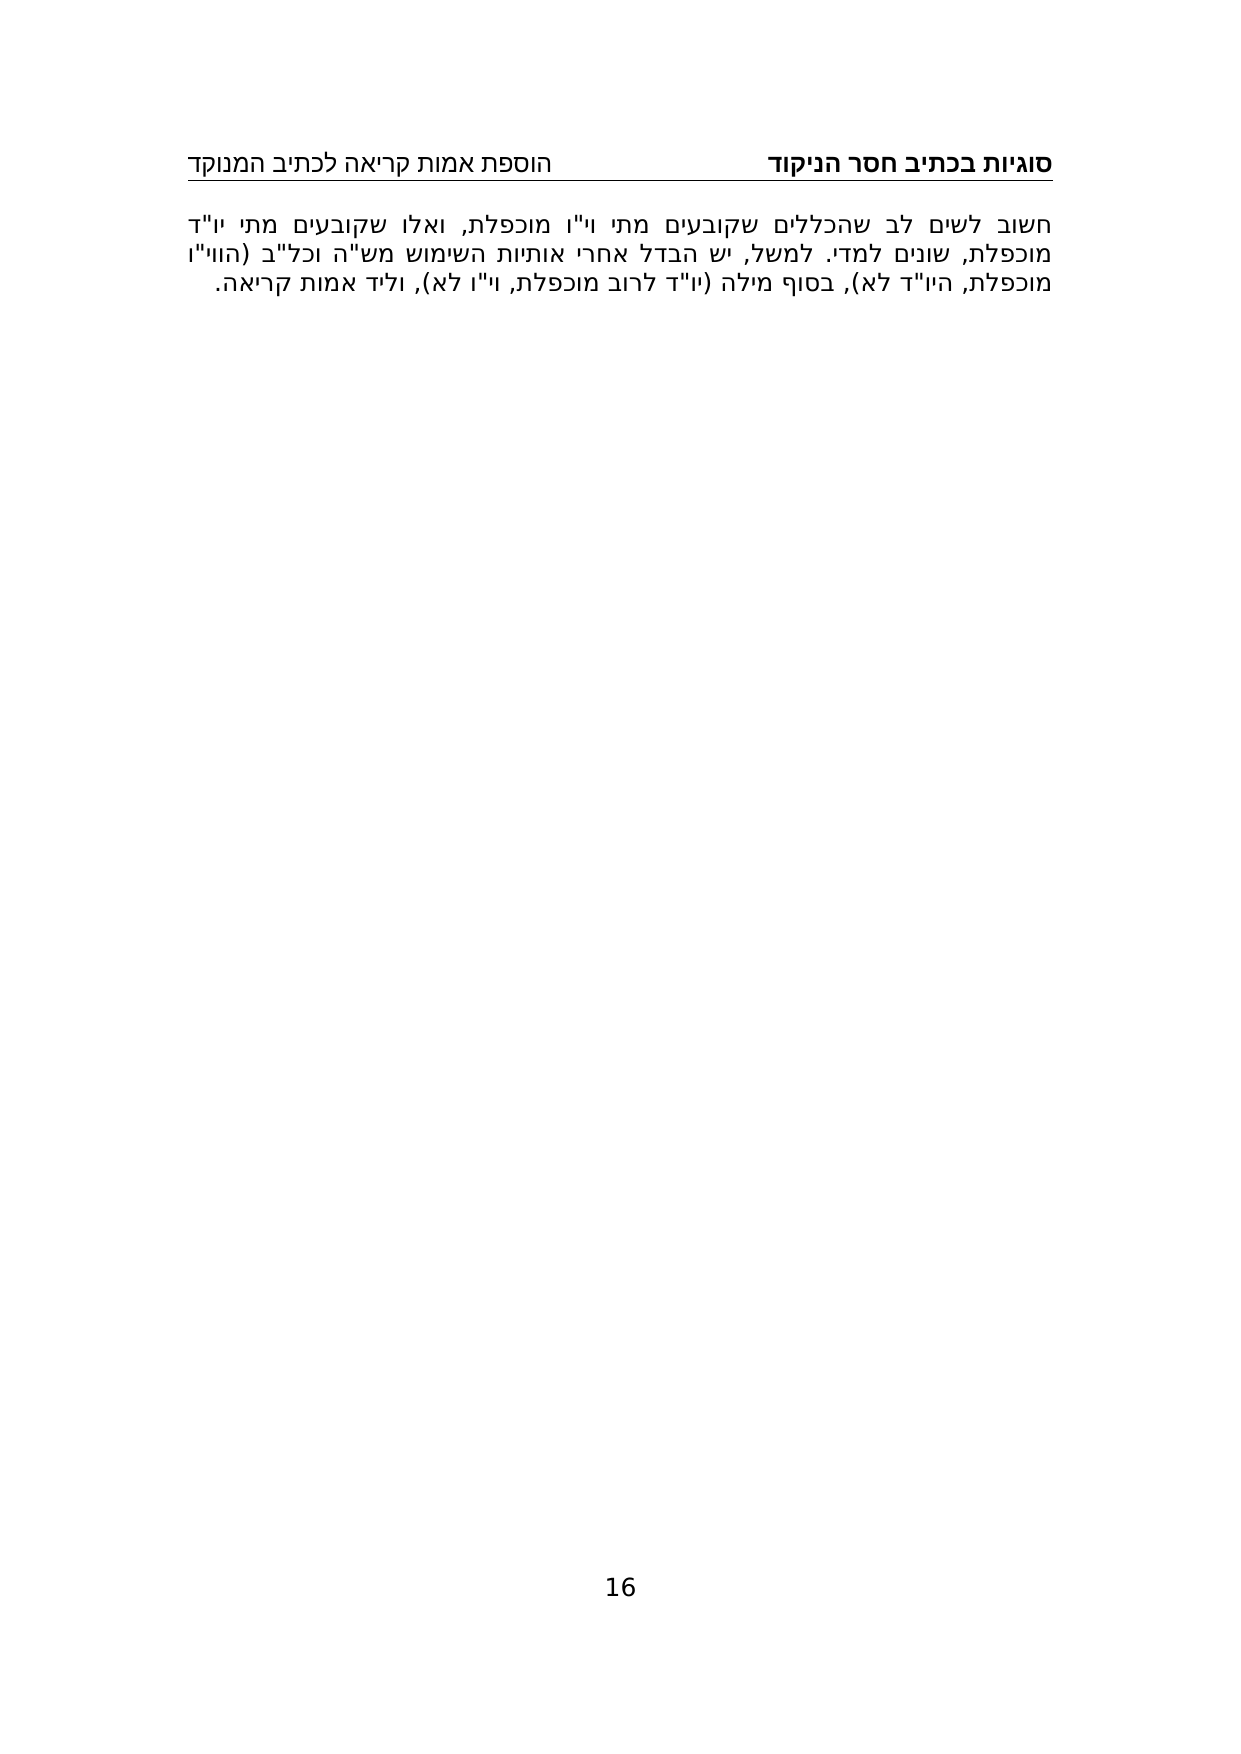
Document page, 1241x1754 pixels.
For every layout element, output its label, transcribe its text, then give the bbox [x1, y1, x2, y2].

text חשוב לשים לב שהכללים שקובעים מתי וי"ו מוכפלת, ואלו שקובעים מתי יו"ד מוכפלת, שונים למדי. למשל, יש הבדל אחרי אותיות השימוש מש"ה וכל"ב (הווי"ו מוכפלת, היו"ד לא), בסוף מילה (יו"ד לרוב מוכפלת, וי"ו לא), וליד אמות קריאה. [187, 210, 1053, 298]
